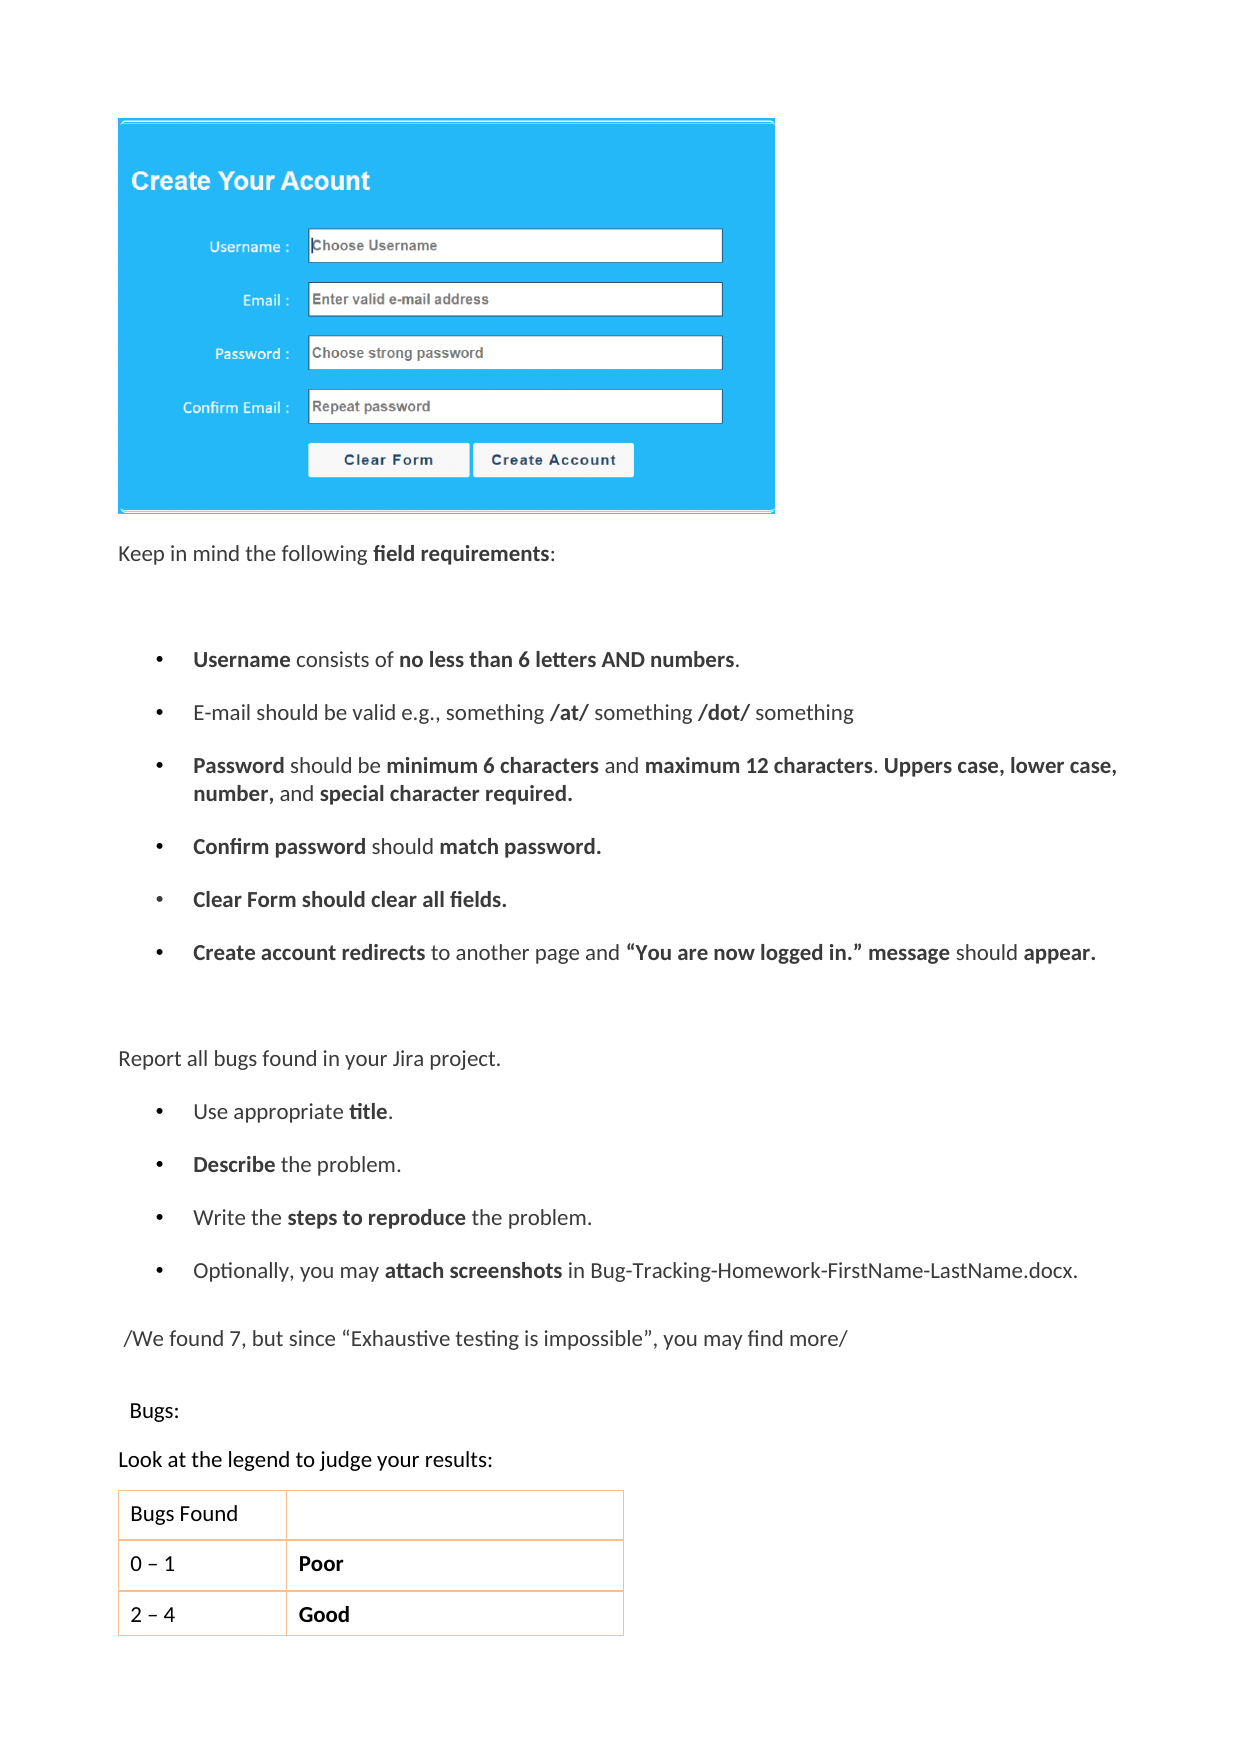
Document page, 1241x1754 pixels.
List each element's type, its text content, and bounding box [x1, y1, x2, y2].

table_cell 0 – 1 [119, 1541, 286, 1590]
table_cell 2 – 4 [119, 1592, 286, 1635]
list Write the steps to reproduce the problem. [156, 1203, 1122, 1231]
list Clear Form should clear all fields. [156, 885, 1122, 913]
text Keep in mind the following field requirements: [118, 539, 1122, 567]
list Username consists of no less than 6 letters AND numbers. [156, 645, 1122, 673]
list E-mail should be valid e.g., something /at/ something /dot/ something [156, 698, 1122, 726]
table_cell Good [287, 1592, 623, 1635]
list Describe the problem. [156, 1150, 1122, 1178]
table_header [229, 1388, 332, 1436]
text /We found 7, but since “Exhaustive testing is impossible”, you may find more/ [118, 1324, 1122, 1353]
table_header Bugs: [118, 1388, 229, 1436]
list Optionally, you may attach screenshots in Bug-Tracking-Homework-FirstName-LastName.docx. [156, 1256, 1122, 1284]
text Report all bugs found in your Jira project. [118, 1044, 1122, 1072]
list Use appropriate title. [156, 1097, 1122, 1125]
text Look at the legend to judge your results: [118, 1445, 1122, 1473]
table_cell Poor [287, 1541, 623, 1590]
table_header Bugs Found [119, 1491, 286, 1539]
list Confirm password should match password. [156, 832, 1122, 860]
list Password should be minimum 6 characters and maximum 12 characters. Uppers case, lower case, number, and special character required. [156, 751, 1122, 807]
table_header [287, 1491, 623, 1539]
list Create account redirects to another page and “You are now logged in.” message should appear. [156, 938, 1122, 966]
